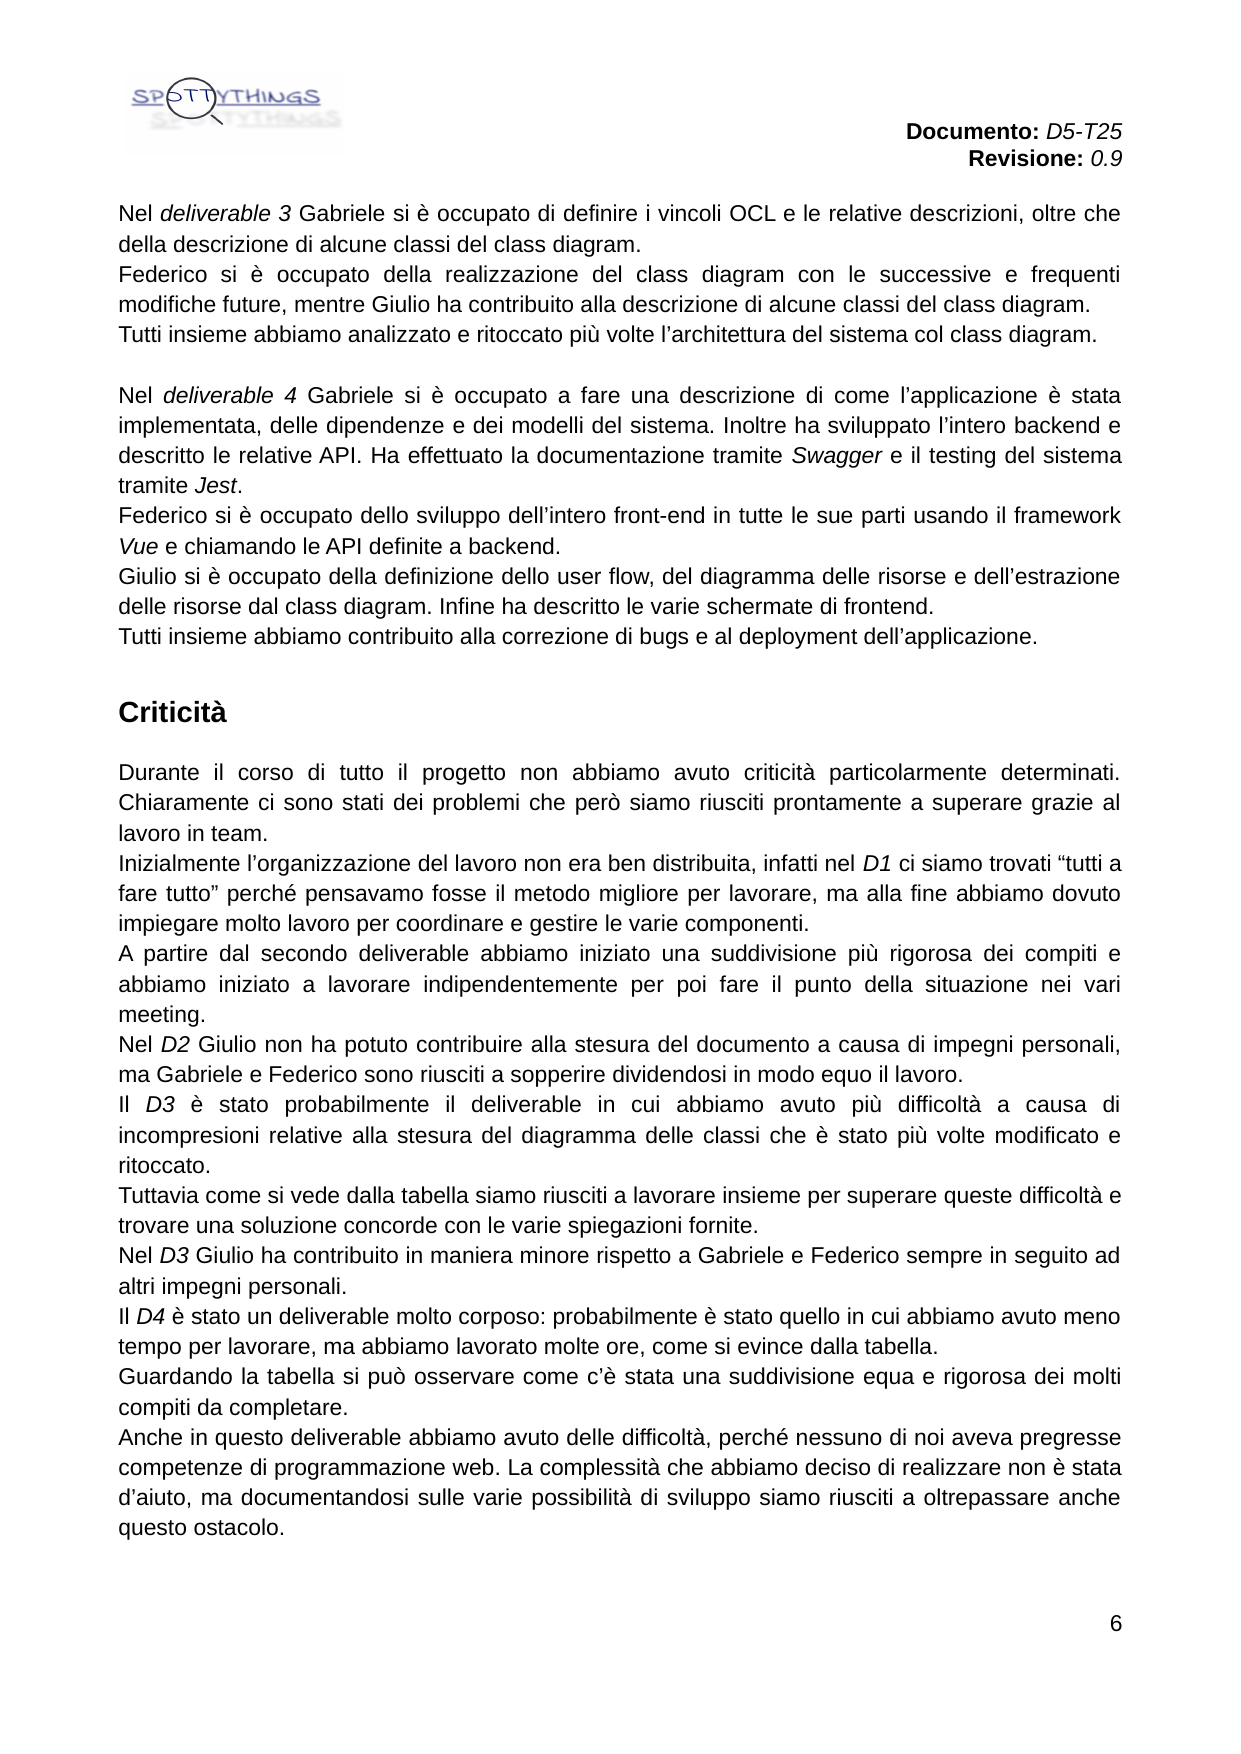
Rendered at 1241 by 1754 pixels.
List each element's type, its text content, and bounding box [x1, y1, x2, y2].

text Tuttavia come si vede dalla tabella siamo riusciti a lavorare insieme per superare queste difficoltà e trovare una soluzione concorde con le varie spiegazioni fornite. [118, 1182, 1122, 1239]
text A partire dal secondo deliverable abbiamo iniziato una suddivisione più rigorosa dei compiti e abbiamo iniziato a lavorare indipendentemente per poi fare il punto della situazione nei vari meeting. [118, 940, 1122, 1027]
text Il D3 è stato probabilmente il deliverable in cui abbiamo avuto più difficoltà a causa di incompresioni relative alla stesura del diagramma delle classi che è stato più volte modificato e ritoccato. [118, 1091, 1122, 1178]
text Nel deliverable 4 Gabriele si è occupato a fare una descrizione di come l’applicazione è stata implementata, delle dipendenze e dei modelli del sistema. Inoltre ha sviluppato l’intero backend e descritto le relative API. Ha effettuato la documentazione tramite Swagger e il testing del sistema tramite Jest. [118, 382, 1122, 498]
text Tutti insieme abbiamo contribuito alla correzione di bugs e al deployment dell’applicazione. [118, 623, 1122, 649]
picture [123, 73, 345, 156]
text Federico si è occupato della realizzazione del class diagram con le successive e frequenti modifiche future, mentre Giulio ha contribuito alla descrizione di alcune classi del class diagram. [118, 261, 1122, 317]
text Durante il corso di tutto il progetto non abbiamo avuto criticità particolarmente determinati. Chiaramente ci sono stati dei problemi che però siamo riusciti prontamente a superare grazie al lavoro in team. [118, 759, 1122, 846]
text Nel deliverable 3 Gabriele si è occupato di definire i vincoli OCL e le relative descrizioni, oltre che della descrizione di alcune classi del class diagram. [118, 200, 1122, 257]
text Inizialmente l’organizzazione del lavoro non era ben distribuita, infatti nel D1 ci siamo trovati “tutti a fare tutto” perché pensavamo fosse il metodo migliore per lavorare, ma alla fine abbiamo dovuto impiegare molto lavoro per coordinare e gestire le varie componenti. [118, 850, 1122, 937]
text Federico si è occupato dello sviluppo dell’intero front-end in tutte le sue parti usando il framework Vue e chiamando le API definite a backend. [118, 502, 1122, 559]
text Nel D3 Giulio ha contribuito in maniera minore rispetto a Gabriele e Federico sempre in seguito ad altri impegni personali. [118, 1242, 1122, 1299]
text Nel D2 Giulio non ha potuto contribuire alla stesura del documento a causa di impegni personali, ma Gabriele e Federico sono riusciti a sopperire dividendosi in modo equo il lavoro. [118, 1031, 1122, 1088]
text Anche in questo deliverable abbiamo avuto delle difficoltà, perché nessuno di noi aveva pregresse competenze di programmazione web. La complessità che abbiamo deciso di realizzare non è stata d’aiuto, ma documentandosi sulle varie possibilità di sviluppo siamo riusciti a oltrepassare anche questo ostacolo. [118, 1424, 1122, 1541]
text Giulio si è occupato della definizione dello user flow, del diagramma delle risorse e dell’estrazione delle risorse dal class diagram. Infine ha descritto le varie schermate di frontend. [118, 563, 1122, 619]
subtitle Criticità [118, 695, 1122, 729]
text Il D4 è stato un deliverable molto corposo: probabilmente è stato quello in cui abbiamo avuto meno tempo per lavorare, ma abbiamo lavorato molte ore, come si evince dalla tabella. [118, 1303, 1122, 1359]
text Guardando la tabella si può osservare come c’è stata una suddivisione equa e rigorosa dei molti compiti da completare. [118, 1363, 1122, 1420]
text Tutti insieme abbiamo analizzato e ritoccato più volte l’architettura del sistema col class diagram. [118, 321, 1122, 347]
